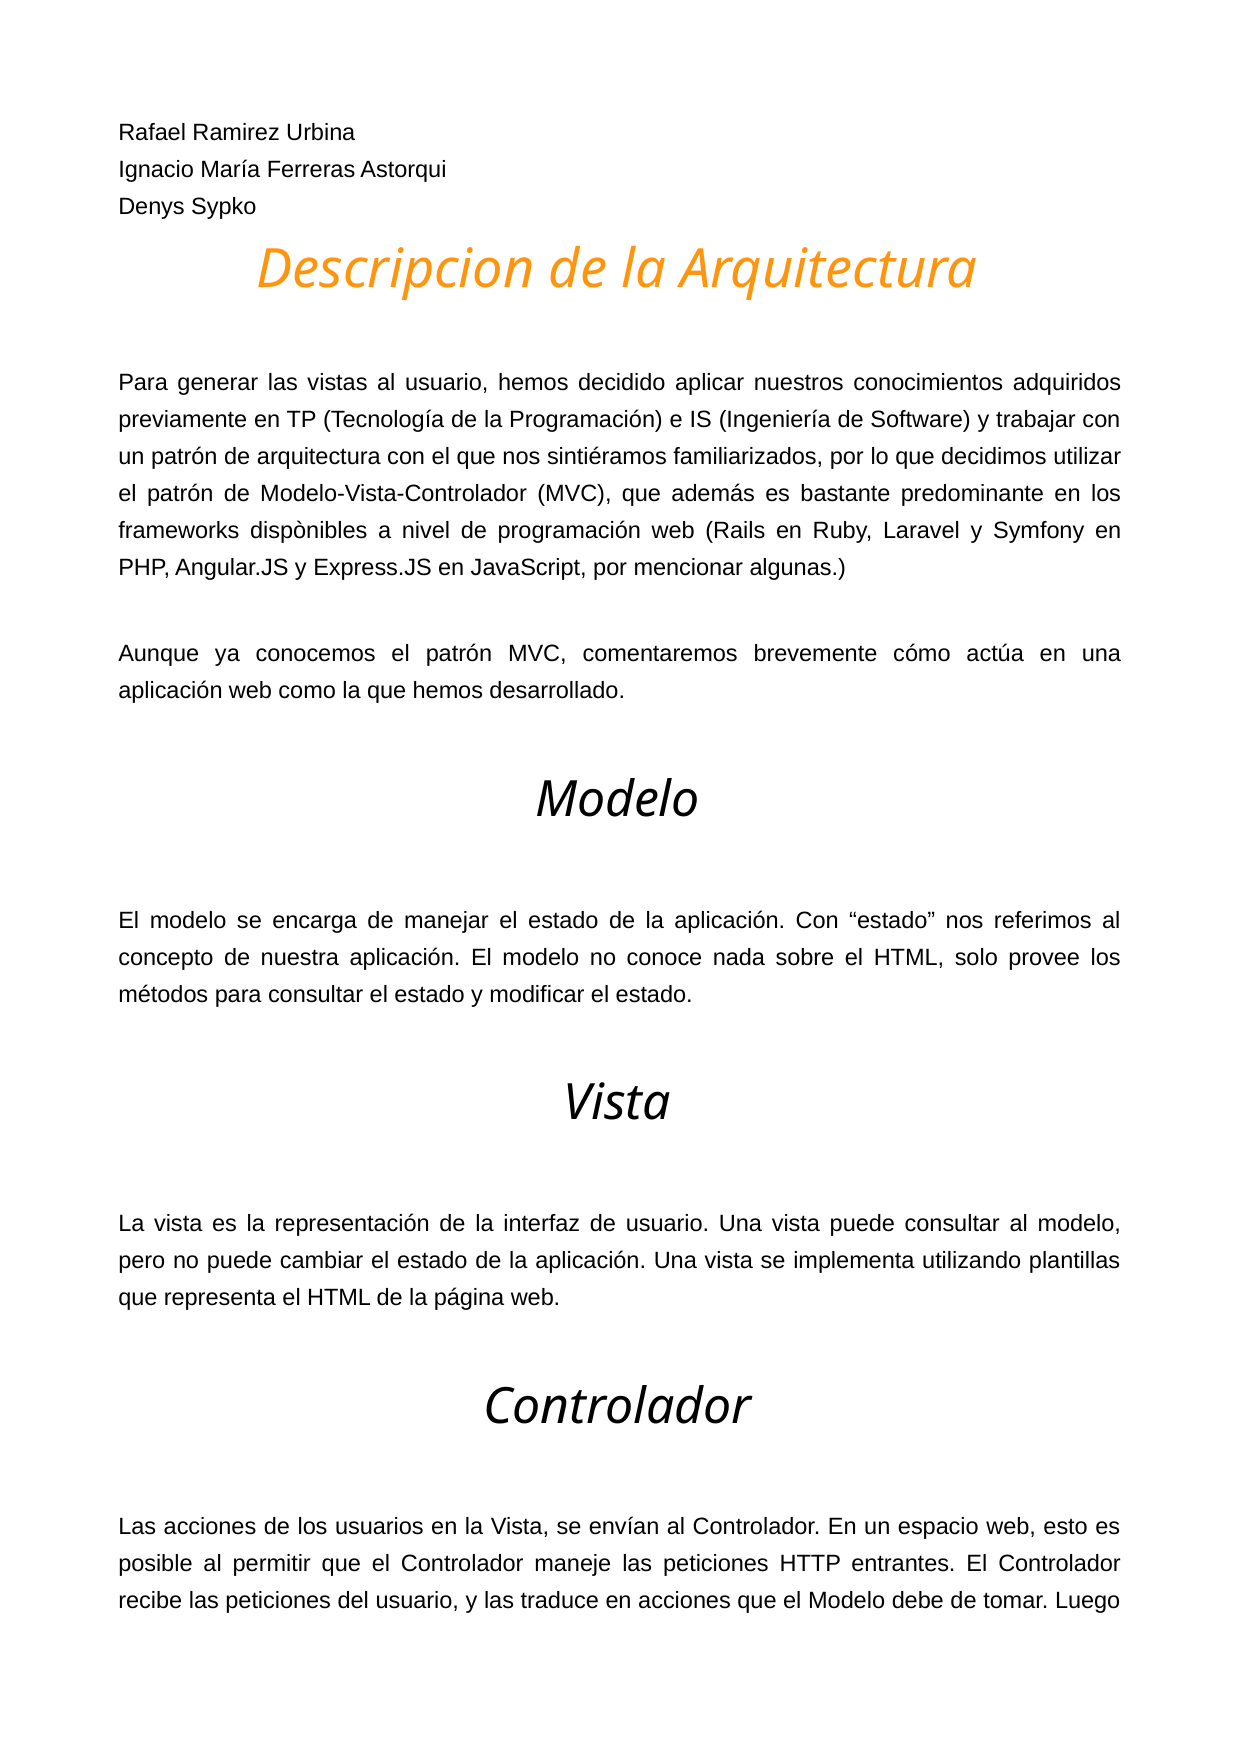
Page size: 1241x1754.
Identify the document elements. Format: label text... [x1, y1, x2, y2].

text Denys Sypko [118, 192, 1122, 219]
text Vista [118, 1066, 1122, 1134]
text Descripcion de la Arquitectura [118, 229, 1122, 303]
text Modelo [118, 763, 1122, 831]
text Para generar las vistas al usuario, hemos decidido aplicar nuestros conocimientos adquiridos previamente en TP (Tecnología de la Programación) e IS (Ingeniería de Software) y trabajar con un patrón de arquitectura con el que nos sintiéramos familiarizados, por lo que decidimos utilizar el patrón de Modelo-Vista-Controlador (MVC), que además es bastante predominante en los frameworks dispònibles a nivel de programación web (Rails en Ruby, Laravel y Symfony en PHP, Angular.JS y Express.JS en JavaScript, por mencionar algunas.) [118, 368, 1122, 581]
text Ignacio María Ferreras Astorqui [118, 155, 1122, 182]
text El modelo se encarga de manejar el estado de la aplicación. Con “estado” nos referimos al concepto de nuestra aplicación. El modelo no conoce nada sobre el HTML, solo provee los métodos para consultar el estado y modificar el estado. [118, 906, 1122, 1007]
text Aunque ya conocemos el patrón MVC, comentaremos brevemente cómo actúa en una aplicación web como la que hemos desarrollado. [118, 640, 1122, 704]
text Las acciones de los usuarios en la Vista, se envían al Controlador. En un espacio web, esto es posible al permitir que el Controlador maneje las peticiones HTTP entrantes. El Controlador recibe las peticiones del usuario, y las traduce en acciones que el Modelo debe de tomar. Luego [118, 1513, 1122, 1614]
text Rafael Ramirez Urbina [118, 118, 1122, 145]
text Controlador [118, 1370, 1122, 1438]
text La vista es la representación de la interfaz de usuario. Una vista puede consultar al modelo, pero no puede cambiar el estado de la aplicación. Una vista se implementa utilizando plantillas que representa el HTML de la página web. [118, 1209, 1122, 1310]
